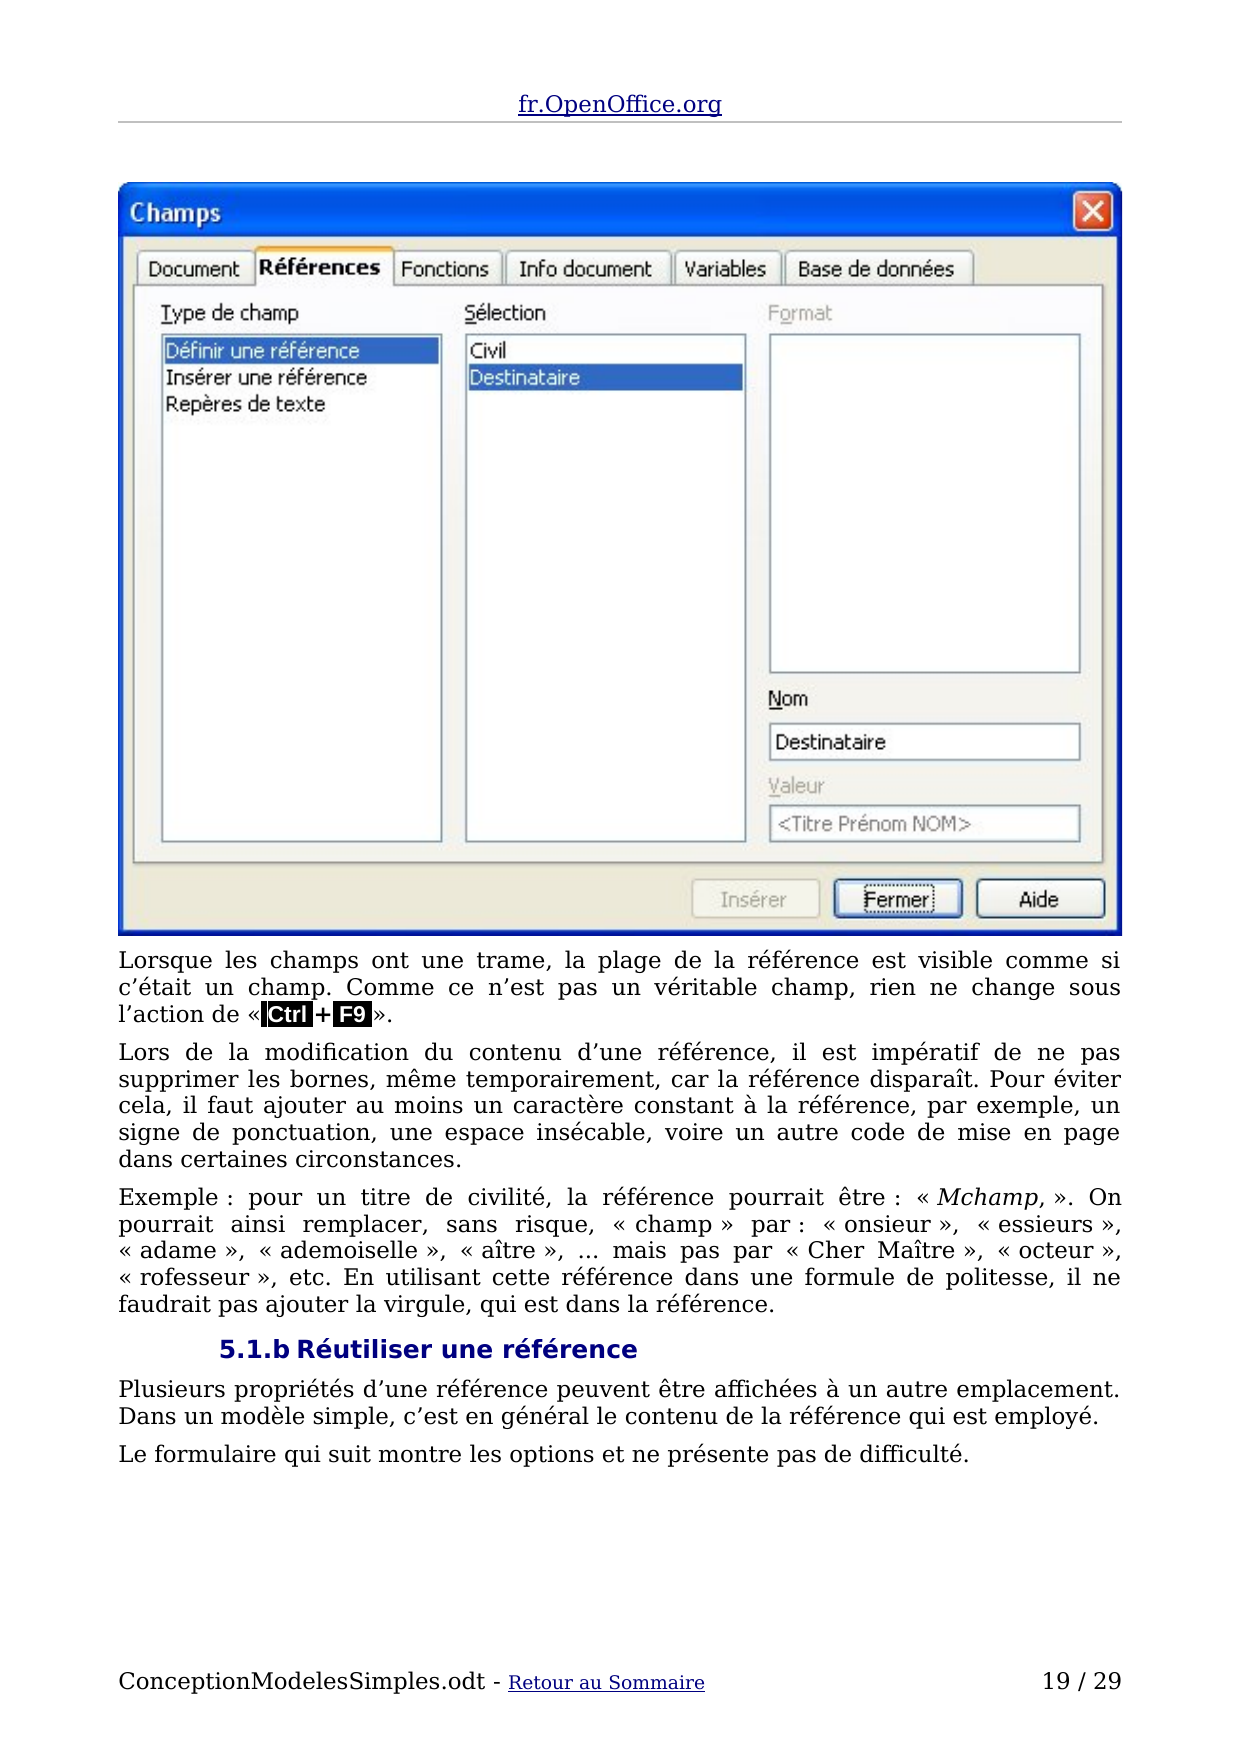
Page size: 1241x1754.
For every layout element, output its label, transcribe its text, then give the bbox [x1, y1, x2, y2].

subtitle Réutiliser une référence [218, 1335, 1122, 1364]
text Exemple : pour un titre de civilité, la référence pourrait être : « Mchamp, ». On pourrait ainsi remplacer, sans risque, « champ » par : « onsieur », « essieurs », « adame », « ademoiselle », « aître », ... mais pas par « Cher Maître », « octeur », « rofesseur », etc. En utilisant cette référence dans une formule de politesse, il ne faudrait pas ajouter la virgule, qui est dans la référence. [118, 1184, 1122, 1318]
text Lorsque les champs ont une trame, la plage de la référence est visible comme si c’était un champ. Comme ce n’est pas un véritable champ, rien ne change sous l’action de « Ctrl + F9 ». [118, 947, 1122, 1027]
picture [118, 182, 1123, 936]
text Le formulaire qui suit montre les options et ne présente pas de difficulté. [118, 1441, 1122, 1468]
text Lors de la modification du contenu d’une référence, il est impératif de ne pas supprimer les bornes, même temporairement, car la référence disparaît. Pour éviter cela, il faut ajouter au moins un caractère constant à la référence, par exemple, un signe de ponctuation, une espace insécable, voire un autre code de mise en page dans certaines circonstances. [118, 1039, 1122, 1173]
text Plusieurs propriétés d’une référence peuvent être affichées à un autre emplacement. Dans un modèle simple, c’est en général le contenu de la référence qui est employé. [118, 1376, 1122, 1430]
